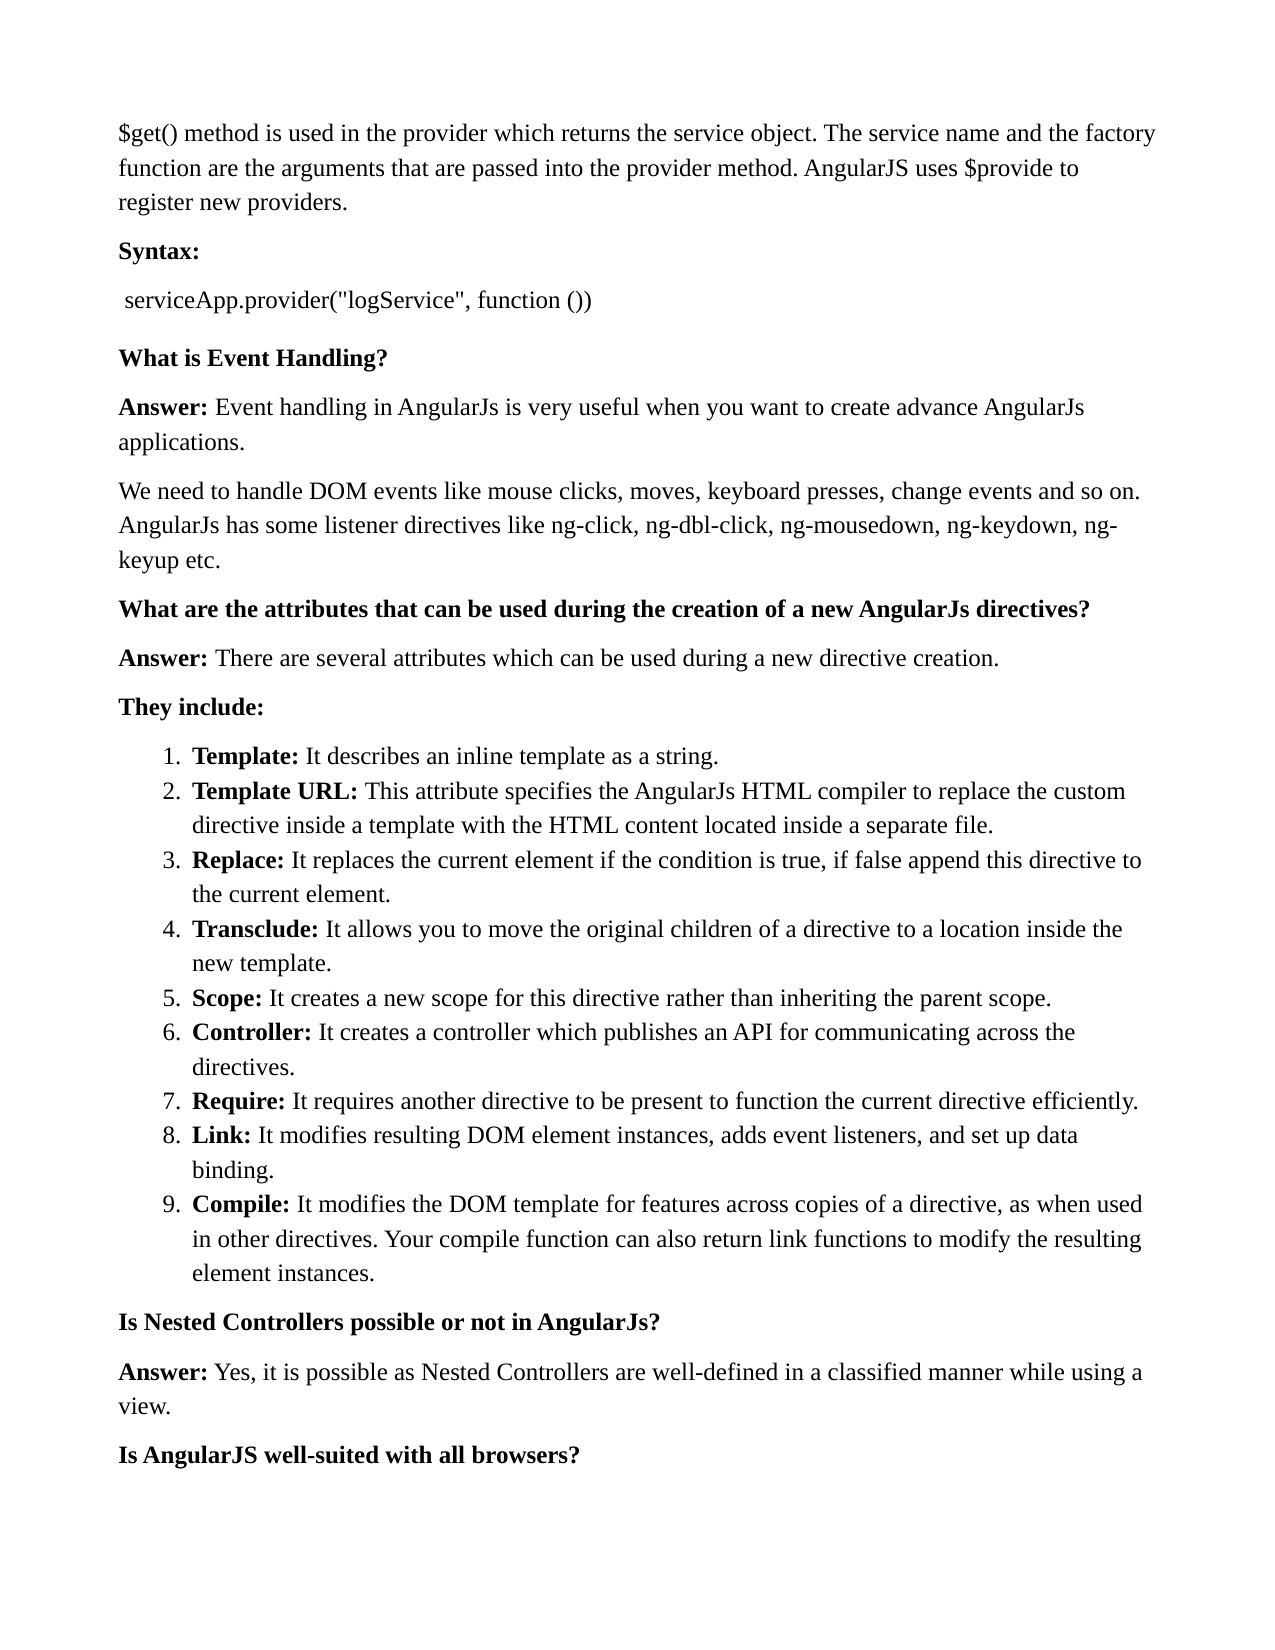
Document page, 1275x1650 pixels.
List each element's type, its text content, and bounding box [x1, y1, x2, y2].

text What are the attributes that can be used during the creation of a new AngularJs directives? [118, 594, 1157, 623]
list Require: It requires another directive to be present to function the current directive efficiently. [162, 1086, 1157, 1115]
text serviceApp.provider("logService", function ()) [118, 285, 1157, 314]
list Template URL: This attribute specifies the AngularJs HTML compiler to replace the custom directive inside a template with the HTML content located inside a separate file. [162, 776, 1157, 839]
list Transclude: It allows you to move the original children of a directive to a location inside the new template. [162, 914, 1157, 977]
text Answer: Event handling in AngularJs is very useful when you want to create advance AngularJs applications. [118, 392, 1157, 456]
text Is Nested Controllers possible or not in AngularJs? [118, 1307, 1157, 1336]
list Link: It modifies resulting DOM element instances, adds event listeners, and set up data binding. [162, 1121, 1157, 1184]
text Is AngularJS well-suited with all browsers? [118, 1440, 1157, 1469]
text Answer: Yes, it is possible as Nested Controllers are well-defined in a classified manner while using a view. [118, 1357, 1157, 1420]
list Scope: It creates a new scope for this directive rather than inheriting the parent scope. [162, 983, 1157, 1011]
text We need to handle DOM events like mouse clicks, moves, keyboard presses, change events and so on. AngularJs has some listener directives like ng-click, ng-dbl-click, ng-mousedown, ng-keydown, ng-keyup etc. [118, 476, 1157, 574]
text What is Event Handling? [118, 343, 1157, 372]
list Replace: It replaces the current element if the condition is true, if false append this directive to the current element. [162, 845, 1157, 908]
text Answer: There are several attributes which can be used during a new directive creation. [118, 643, 1157, 672]
text They include: [118, 692, 1157, 721]
text $get() method is used in the provider which returns the service object. The service name and the factory function are the arguments that are passed into the provider method. AngularJS uses $provide to register new providers. [118, 118, 1157, 216]
text Syntax: [118, 236, 1157, 265]
list Template: It describes an inline template as a string. [162, 741, 1157, 770]
list Controller: It creates a controller which publishes an API for communicating across the directives. [162, 1017, 1157, 1080]
list Compile: It modifies the DOM template for features across copies of a directive, as when used in other directives. Your compile function can also return link functions to modify the resulting element instances. [162, 1189, 1157, 1287]
